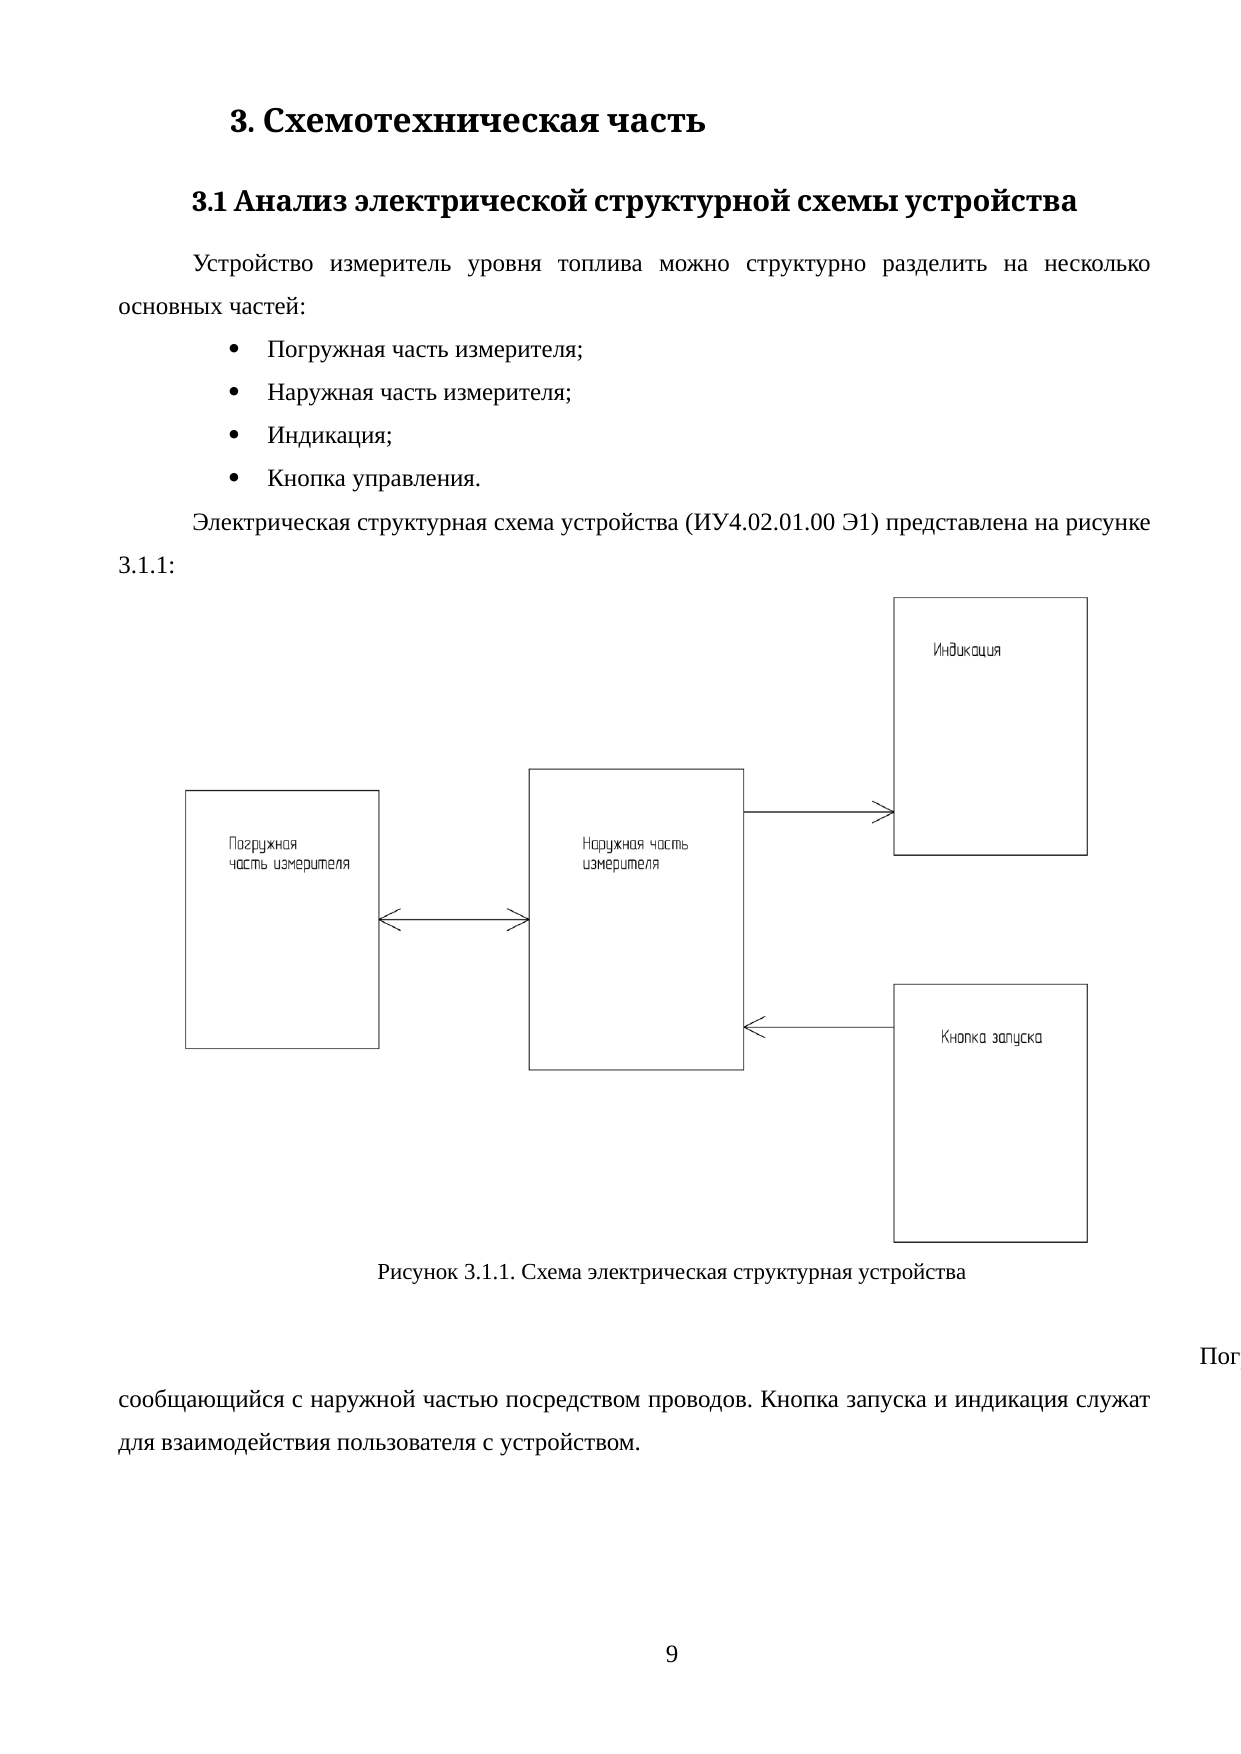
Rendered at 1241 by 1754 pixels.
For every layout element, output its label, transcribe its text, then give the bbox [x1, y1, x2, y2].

text Электрическая структурная схема устройства (ИУ4.02.01.00 Э1) представлена на рисунке 3.1.1: [118, 507, 1152, 578]
list Индикация; [229, 420, 1152, 449]
picture [181, 592, 1089, 1246]
subtitle 3. Схемотехническая часть [118, 102, 1152, 141]
text Рисунок 3.1.1. Схема электрическая структурная устройства [118, 636, 1152, 1285]
list Кнопка управления. [229, 463, 1152, 492]
text Погружная часть измерителья представляет собой открытый конденсатор, сообщающийся с наружной частью посредством проводов. Кнопка запуска и индикация служат для взаимодействия пользователя с устройством. [118, 1341, 1152, 1456]
list Наружная часть измерителя; [229, 377, 1152, 406]
subtitle 3.1 Анализ электрической структурной схемы устройства [118, 185, 1152, 218]
text Устройство измеритель уровня топлива можно структурно разделить на несколько основных частей: [118, 248, 1152, 320]
list Погружная часть измерителя; [229, 334, 1152, 363]
